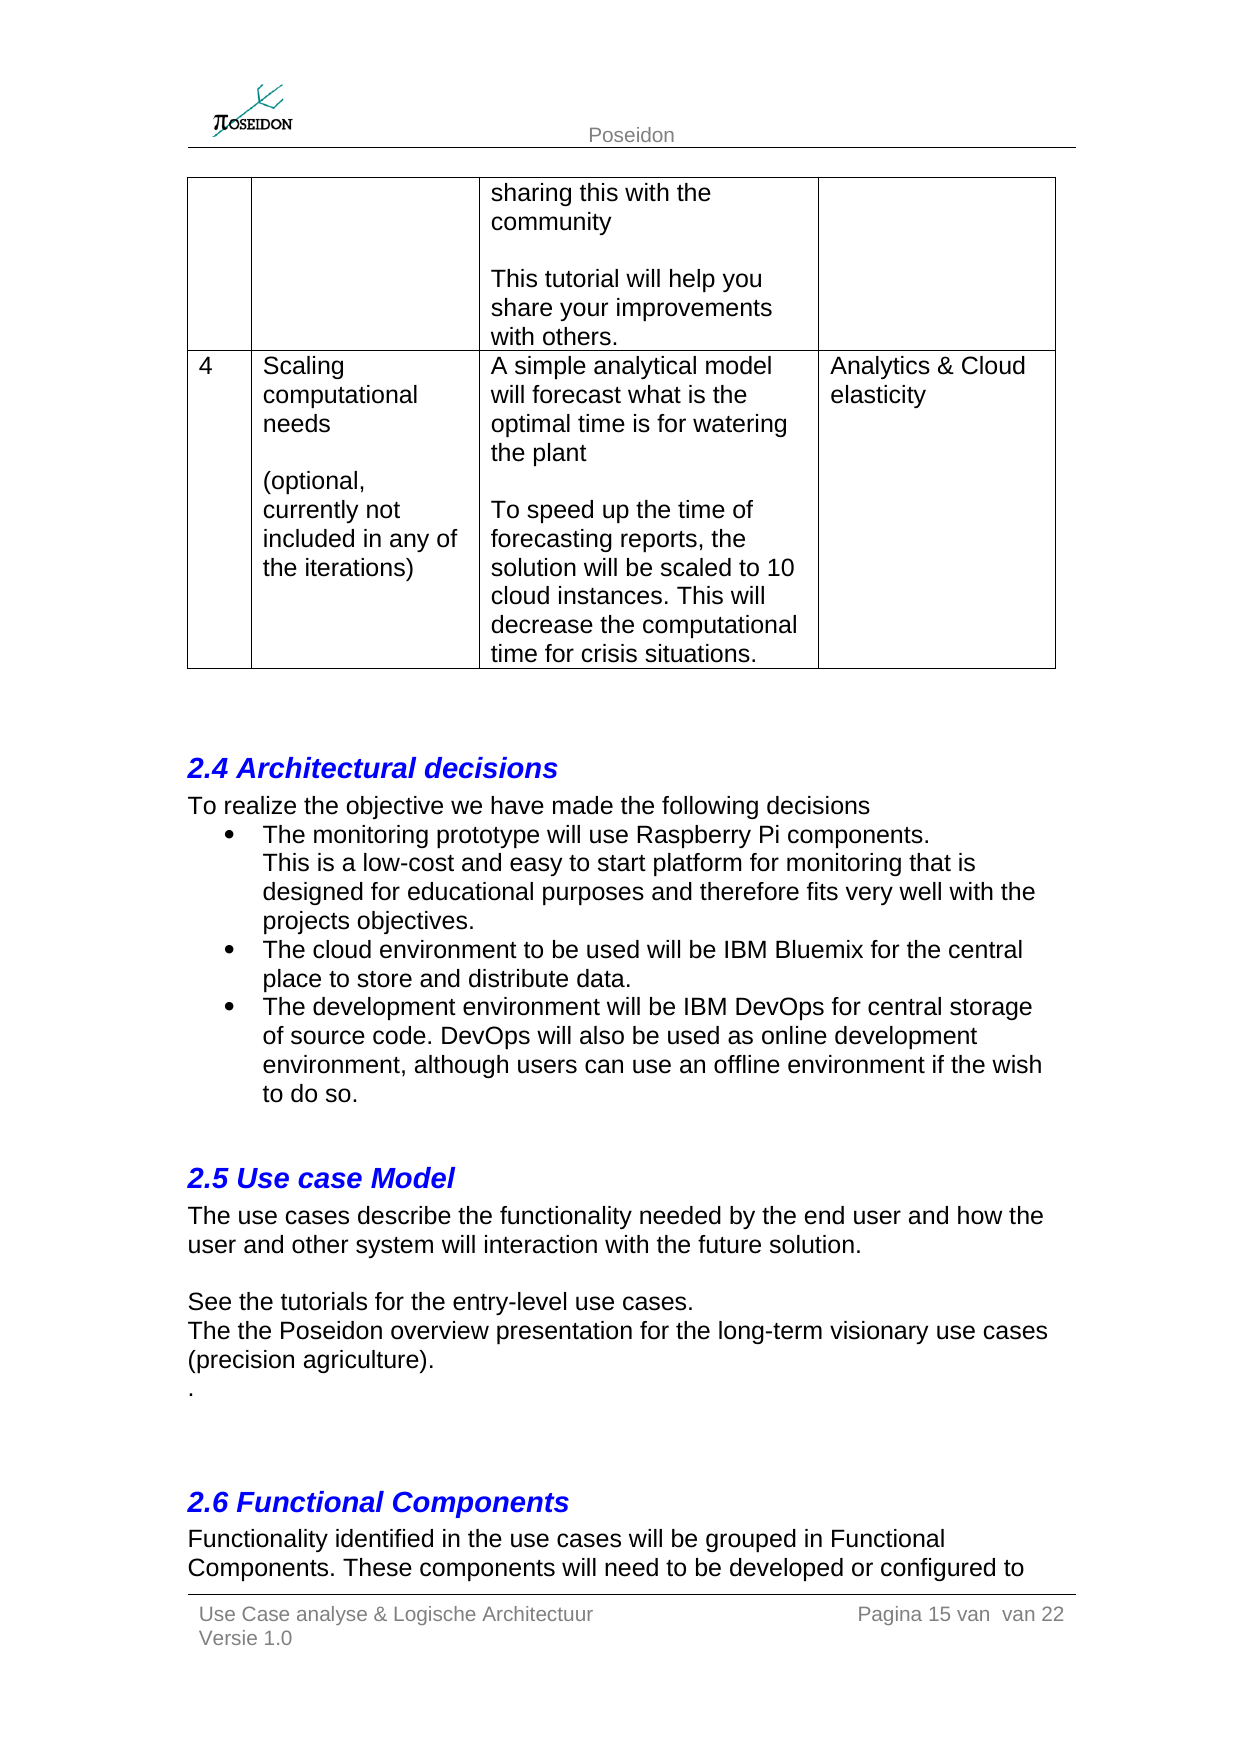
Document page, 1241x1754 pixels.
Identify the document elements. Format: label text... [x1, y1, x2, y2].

table_cell Scaling computational needs (optional, currently not included in any of the iterations) [252, 351, 479, 667]
picture [198, 75, 304, 147]
list The monitoring prototype will use Raspberry Pi components. This is a low-cost and easy to start platform for monitoring that is designed for educational purposes and therefore fits very well with the projects objectives. [225, 819, 1053, 935]
subtitle Architectural decisions [187, 751, 1053, 784]
table_cell 4 [188, 351, 251, 667]
table_cell [819, 178, 1055, 350]
text To realize the objective we have made the following decisions [187, 791, 1053, 819]
table_cell sharing this with the community This tutorial will help you share your improvements with others. [480, 178, 818, 350]
subtitle Functional Components [187, 1485, 1053, 1518]
text Functionality identified in the use cases will be grouped in Functional Components. These components will need to be developed or configured to [187, 1524, 1053, 1582]
list The cloud environment to be used will be IBM Bluemix for the central place to store and distribute data. [225, 935, 1053, 992]
subtitle Use case Model [187, 1161, 1053, 1195]
text . [187, 1373, 1053, 1402]
text The use cases describe the functionality needed by the end user and how the user and other system will interaction with the future solution. [187, 1201, 1053, 1258]
table_cell [252, 178, 479, 350]
table_cell Analytics & Cloud elasticity [819, 351, 1055, 667]
text See the tutorials for the entry-level use cases. [187, 1287, 1053, 1316]
text The the Poseidon overview presentation for the long-term visionary use cases (precision agriculture). [187, 1316, 1053, 1373]
table_cell A simple analytical model will forecast what is the optimal time is for watering the plant To speed up the time of forecasting reports, the solution will be scaled to 10 cloud instances. This will decrease the computational time for crisis situations. [480, 351, 818, 667]
list The development environment will be IBM DevOps for central storage of source code. DevOps will also be used as online development environment, although users can use an offline environment if the wish to do so. [225, 992, 1053, 1107]
table_cell [188, 178, 251, 350]
